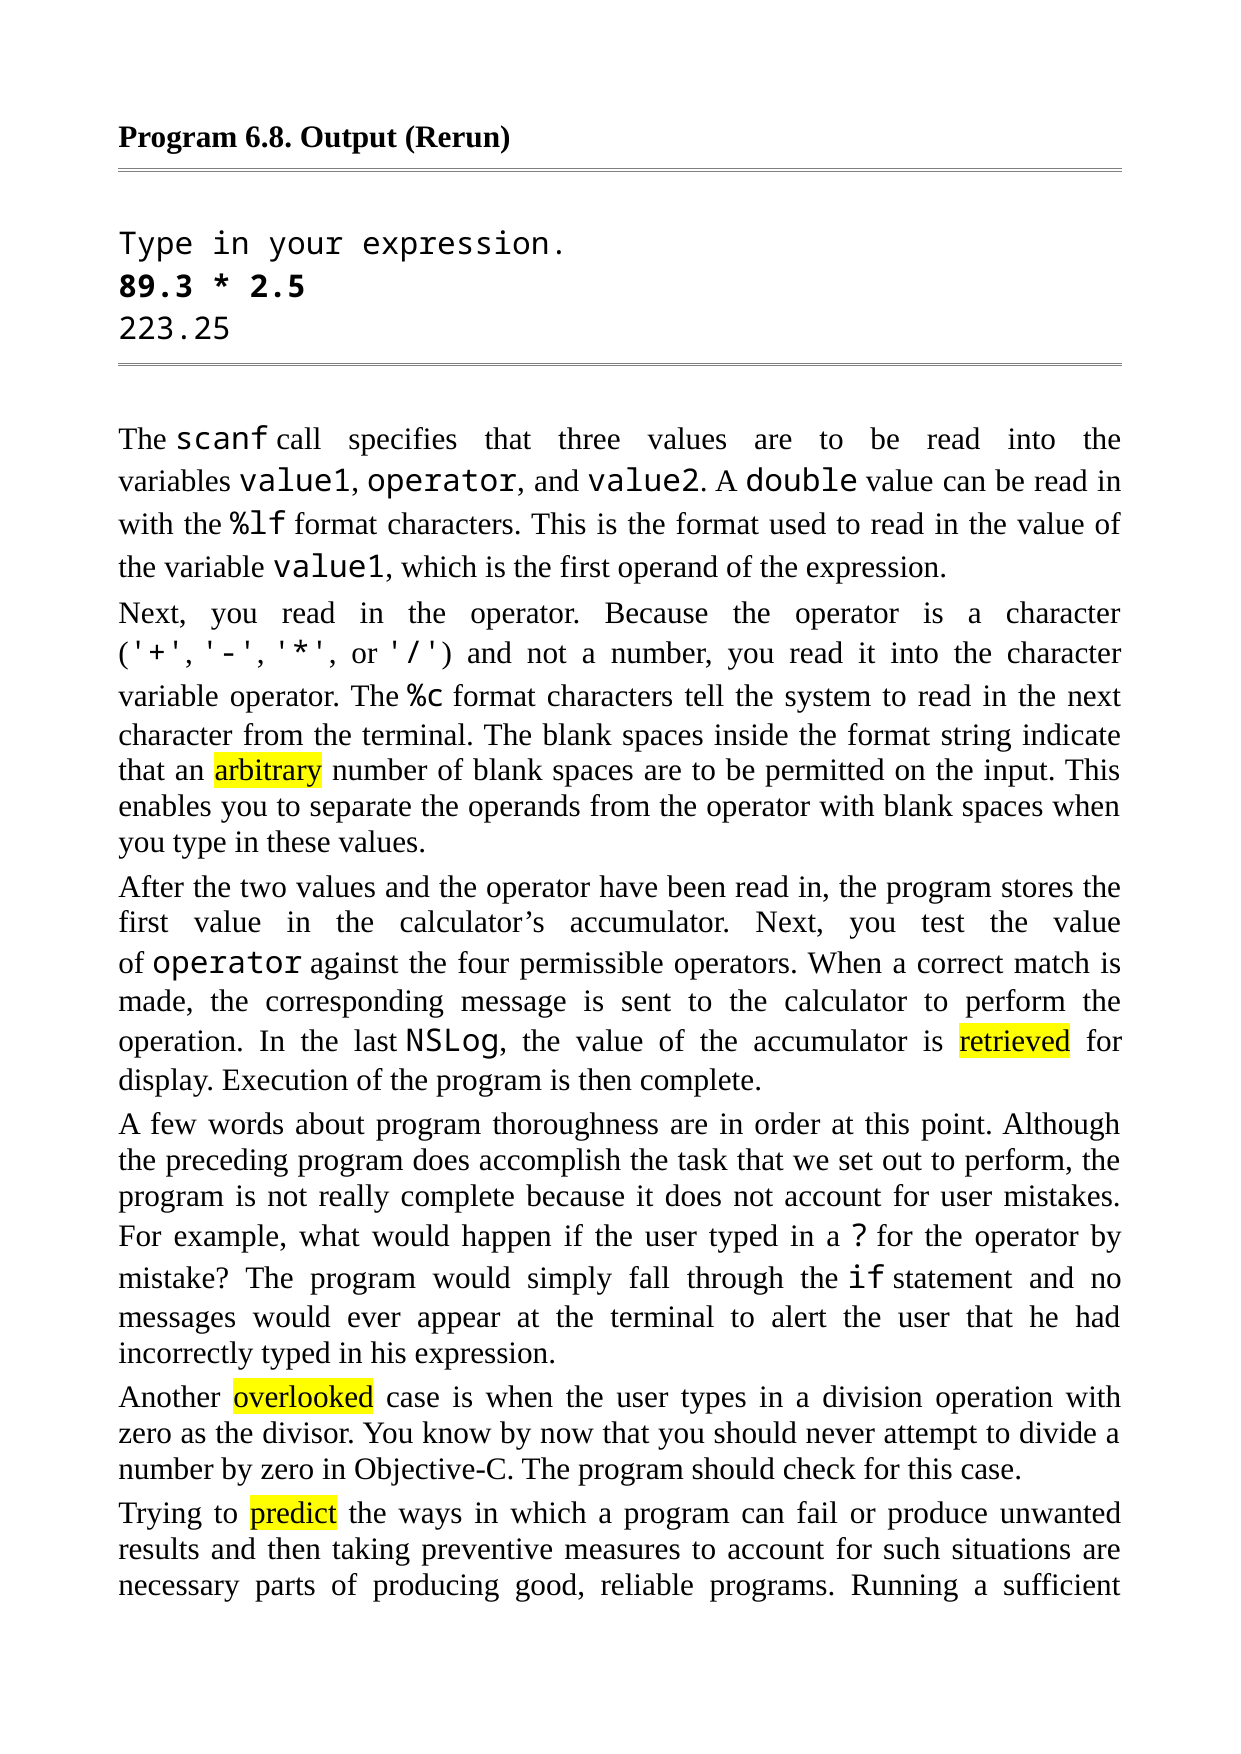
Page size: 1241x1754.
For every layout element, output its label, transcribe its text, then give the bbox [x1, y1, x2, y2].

text A few words about program thoroughness are in order at this point. Although the preceding program does accomplish the task that we set out to perform, the program is not really complete because it does not account for user mistakes. For example, what would happen if the user typed in a ? for the operator by mistake? The program would simply fall through the if statement and no messages would ever appear at the terminal to alert the user that he had incorrectly typed in his expression. [118, 1105, 1122, 1370]
text Type in your expression. 89.3 * 2.5 223.25 [118, 221, 1122, 349]
text After the two values and the operator have been read in, the program stores the first value in the calculator’s accumulator. Next, you test the value of operator against the four permissible operators. When a correct match is made, the corresponding message is sent to the calculator to perform the operation. In the last NSLog, the value of the accumulator is retrieved for display. Execution of the program is then complete. [118, 868, 1122, 1097]
text Trying to predict the ways in which a program can fail or produce unwanted results and then taking preventive measures to account for such situations are necessary parts of producing good, reliable programs. Running a sufficient [118, 1494, 1122, 1602]
text Another overlooked case is when the user types in a division operation with zero as the divisor. You know by now that you should never attempt to divide a number by zero in Objective-C. The program should check for this case. [118, 1378, 1122, 1486]
text The scanf call specifies that three values are to be read into the variables value1, operator, and value2. A double value can be read in with the %lf format characters. This is the format used to read in the value of the variable value1, which is the first operand of the expression. [118, 416, 1122, 586]
text Next, you read in the operator. Because the operator is a character ('+', '-', '*', or '/') and not a number, you read it into the character variable operator. The %c format characters tell the system to read in the next character from the terminal. The blank spaces inside the format string indicate that an arbitrary number of blank spaces are to be permitted on the input. This enables you to separate the operands from the operator with blank spaces when you type in these values. [118, 594, 1122, 859]
text Program 6.8. Output (Rerun) [118, 118, 1122, 154]
